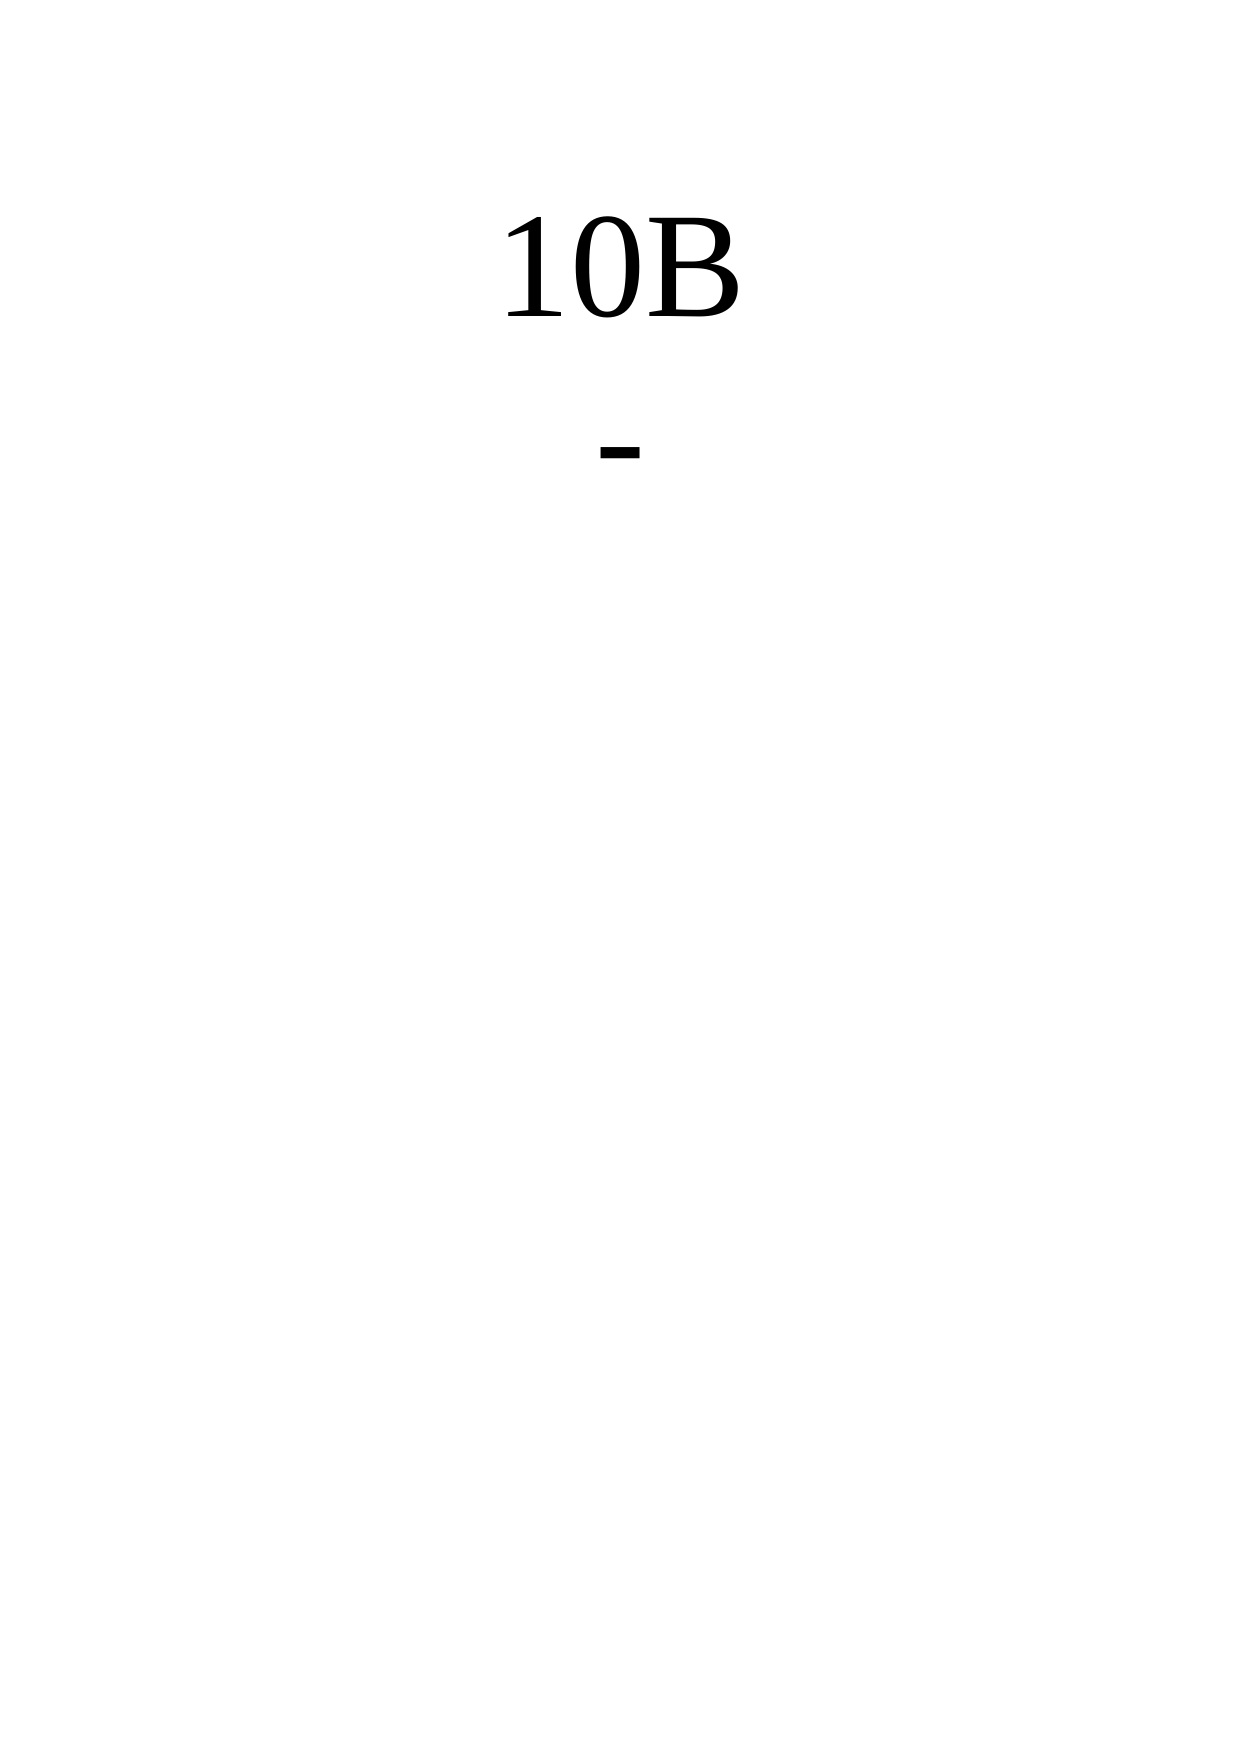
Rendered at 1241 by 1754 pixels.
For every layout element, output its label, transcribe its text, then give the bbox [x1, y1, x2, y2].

text - [118, 349, 1122, 521]
text 10B [118, 176, 1122, 349]
